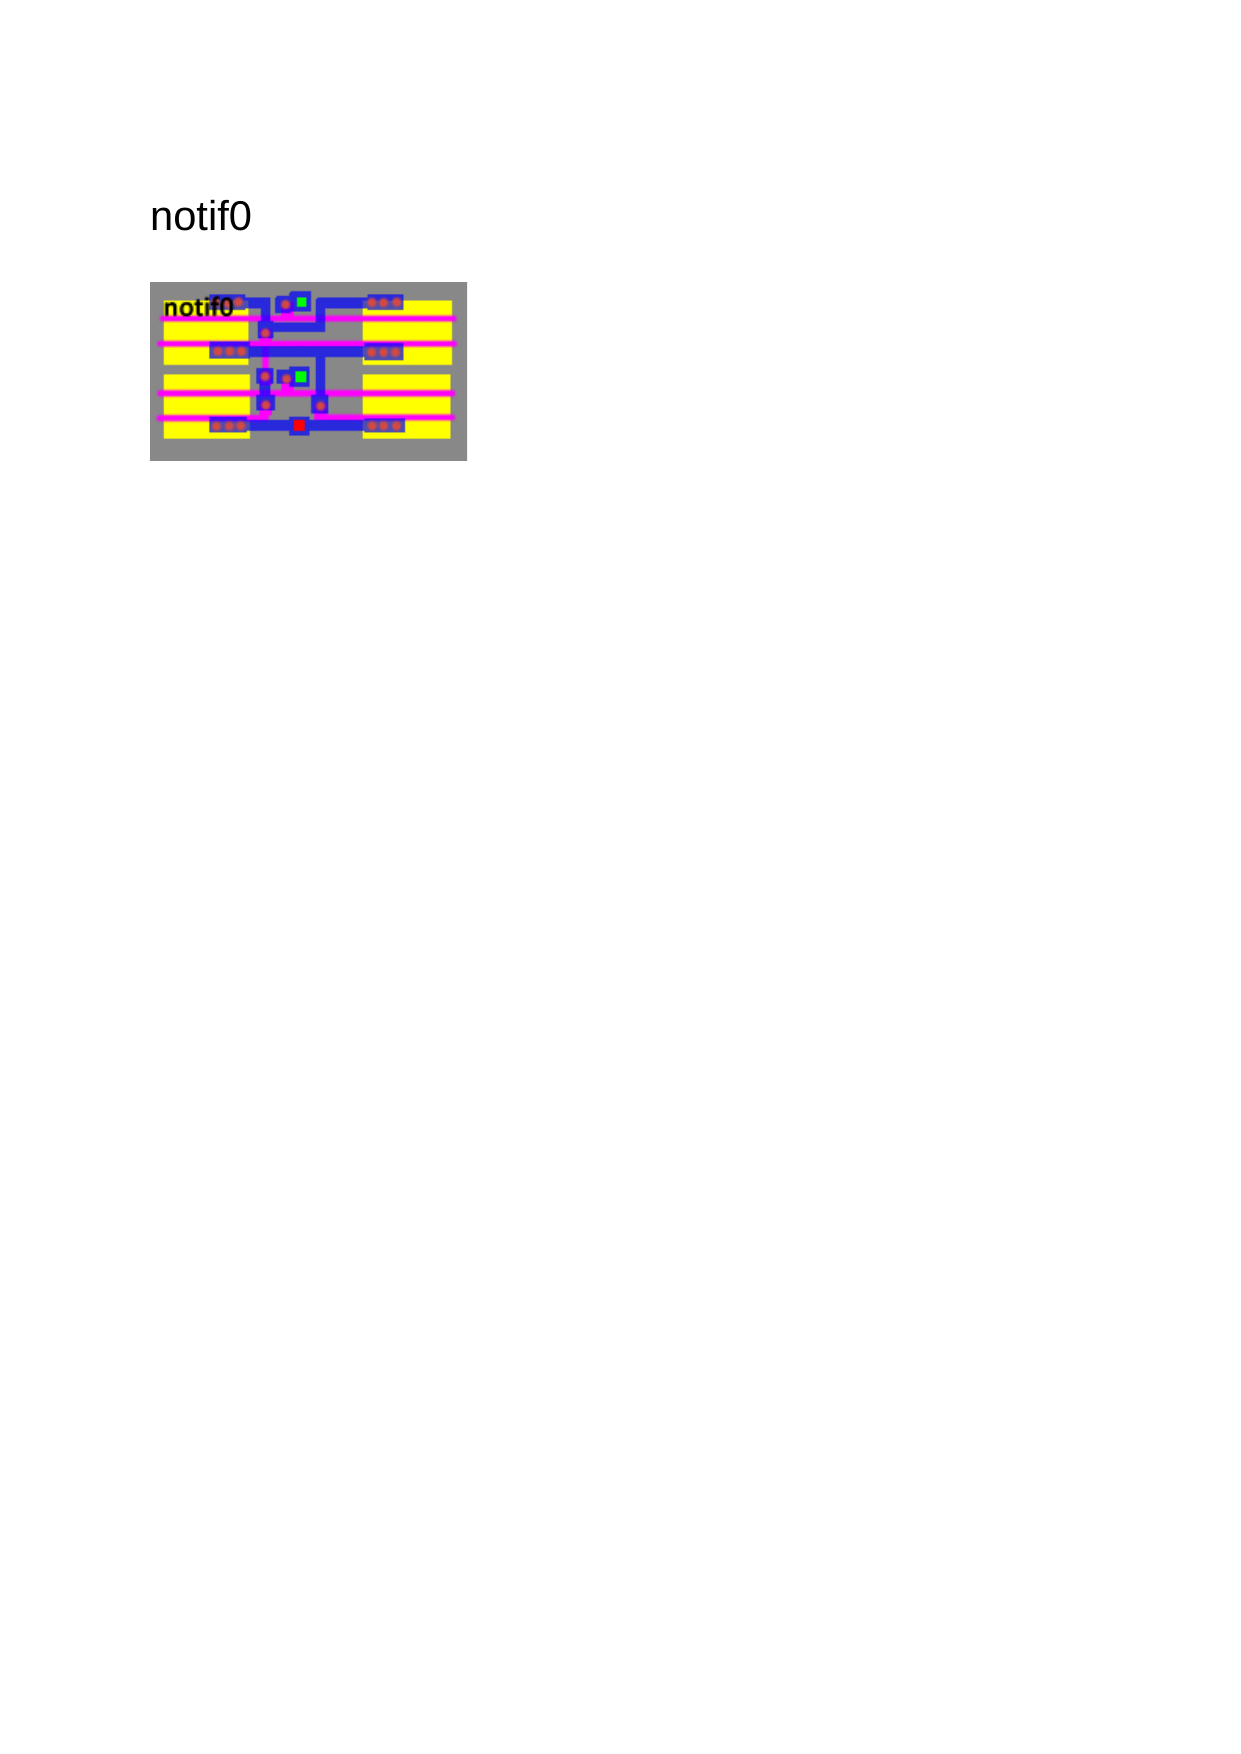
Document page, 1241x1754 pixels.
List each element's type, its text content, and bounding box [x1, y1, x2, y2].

picture [150, 282, 468, 461]
subtitle notif0 [150, 192, 1090, 239]
